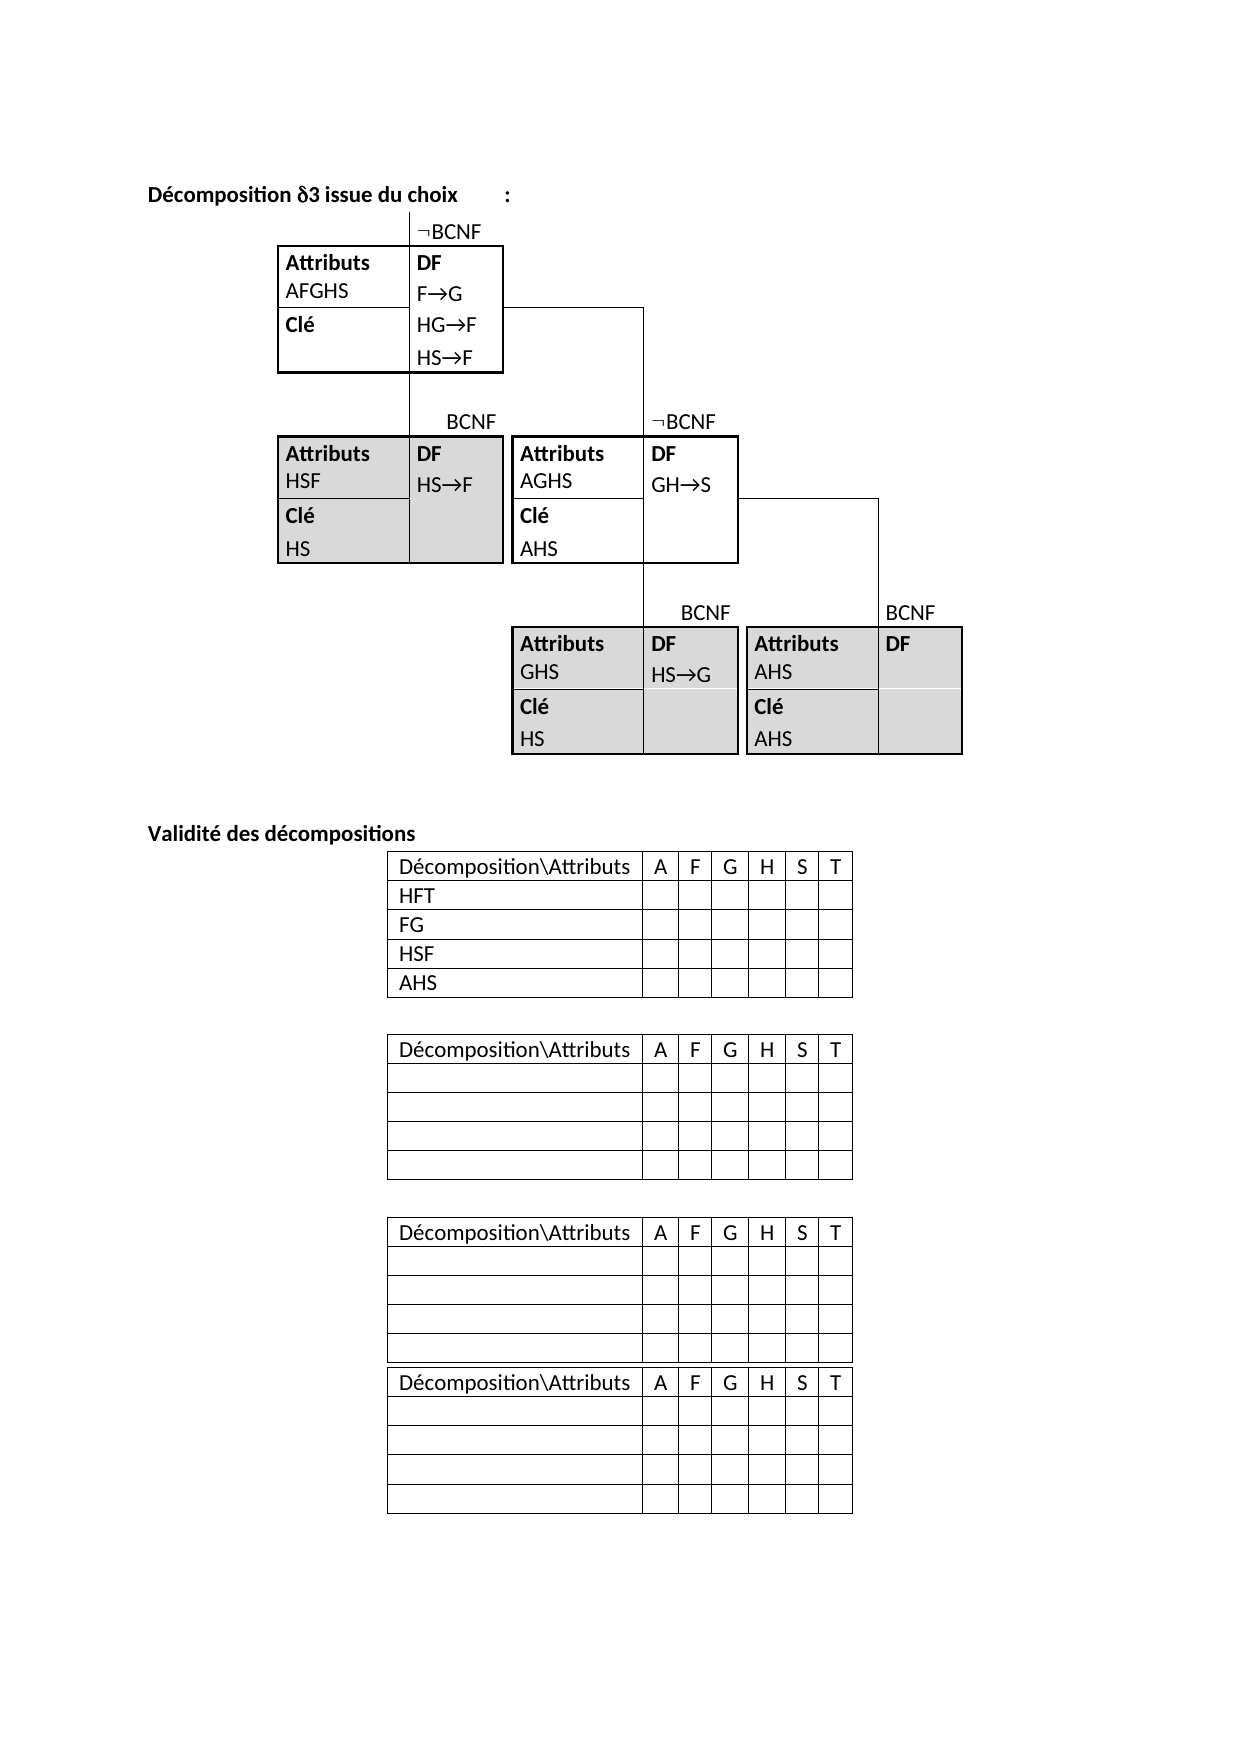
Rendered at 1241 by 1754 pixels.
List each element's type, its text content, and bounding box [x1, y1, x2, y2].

table_cell [879, 562, 962, 593]
table_header F [679, 1035, 711, 1063]
table_cell [879, 689, 961, 720]
table_header Décomposition\Attributs [388, 1035, 642, 1063]
table_cell [878, 307, 962, 338]
table_cell [643, 881, 678, 909]
table_cell DF [879, 628, 961, 657]
table_header [503, 212, 512, 245]
table_header Décomposition\Attributs [388, 1368, 642, 1396]
table_cell [278, 593, 409, 626]
table_cell [786, 1093, 818, 1121]
table_header A [643, 1368, 678, 1396]
table_cell [747, 529, 878, 562]
table_cell DF [644, 628, 737, 657]
table_header F [679, 1368, 711, 1396]
table_cell [643, 1455, 678, 1483]
table_cell GH→S [644, 467, 737, 498]
table_cell [388, 1151, 642, 1179]
table_cell [409, 657, 503, 688]
table_cell [749, 881, 785, 909]
table_cell [503, 626, 511, 657]
table_cell [388, 1426, 642, 1454]
table_header F [679, 1218, 711, 1246]
table_cell [643, 1397, 678, 1425]
table_cell [747, 339, 878, 371]
table_cell [819, 1397, 852, 1425]
table_cell [712, 1485, 748, 1512]
table_cell [878, 276, 962, 307]
table_cell [409, 593, 503, 626]
table_cell [388, 1334, 642, 1362]
table_cell DF [644, 438, 737, 467]
table_cell [712, 1276, 748, 1304]
table_cell [278, 564, 409, 593]
table_header T [819, 852, 852, 880]
table_cell [388, 1247, 642, 1275]
table_cell [679, 1247, 711, 1275]
table_header [278, 212, 409, 245]
table_cell [819, 1247, 852, 1275]
table_header [644, 212, 738, 245]
table_header G [712, 1368, 748, 1396]
table_cell [819, 1093, 852, 1121]
table_cell [643, 1305, 678, 1333]
table_cell [513, 308, 643, 338]
table_cell [739, 499, 747, 529]
table_cell [786, 1334, 818, 1362]
table_cell [712, 910, 748, 938]
table_cell HG→F [410, 307, 502, 338]
table_cell [819, 969, 852, 997]
table_cell [643, 910, 678, 938]
table_header G [712, 852, 748, 880]
table_cell Attributs [279, 438, 409, 467]
table_cell [879, 529, 962, 562]
table_cell [644, 371, 738, 403]
table_header S [786, 1035, 818, 1063]
table_cell Attributs [279, 247, 409, 276]
table_cell [504, 245, 512, 276]
table_cell [712, 1093, 748, 1121]
table_cell [749, 1305, 785, 1333]
table_cell F→G [410, 276, 502, 307]
table_header Décomposition\Attributs [388, 1218, 642, 1246]
table_cell [739, 657, 746, 688]
table_cell [879, 498, 962, 529]
table_cell [738, 245, 747, 276]
table_cell HFT [388, 881, 642, 909]
table_cell [786, 910, 818, 938]
table_cell [712, 940, 748, 967]
table_cell [738, 593, 747, 626]
table_cell [278, 374, 409, 403]
table_cell [679, 1151, 711, 1179]
table_cell HSF [388, 940, 642, 967]
table_cell [712, 969, 748, 997]
table_cell [388, 1305, 642, 1333]
table_cell [738, 403, 747, 435]
table_cell [643, 940, 678, 967]
table_cell [503, 657, 511, 688]
table_cell [278, 403, 409, 435]
table_cell [879, 720, 961, 753]
table_cell [879, 657, 961, 688]
table_cell [739, 720, 746, 753]
table_cell [644, 339, 738, 371]
table_cell [747, 499, 878, 529]
table_cell [504, 339, 512, 371]
table_cell [679, 1426, 711, 1454]
table_cell [739, 435, 747, 467]
table_cell Attributs [514, 628, 643, 657]
table_cell [786, 1122, 818, 1150]
table_cell HSF [279, 467, 409, 498]
table_cell Clé [279, 499, 409, 529]
table_cell [643, 1247, 678, 1275]
table_cell [388, 1455, 642, 1483]
table_cell [644, 689, 737, 720]
table_cell [679, 1455, 711, 1483]
table_cell [738, 276, 747, 307]
table_cell [679, 1397, 711, 1425]
table_cell [410, 498, 502, 529]
table_cell [712, 1305, 748, 1333]
table_cell [644, 529, 737, 562]
table_cell Clé [748, 690, 878, 720]
table_cell [504, 435, 511, 467]
table_cell [388, 1064, 642, 1092]
table_cell [819, 1305, 852, 1333]
table_header G [712, 1035, 748, 1063]
table_cell [712, 1064, 748, 1092]
table_cell [679, 1276, 711, 1304]
table_cell [644, 276, 738, 307]
table_cell [388, 1485, 642, 1512]
table_header [513, 212, 644, 245]
table_header [738, 212, 747, 245]
table_cell [679, 881, 711, 909]
table_cell AHS [514, 529, 643, 562]
table_cell HS [514, 720, 643, 753]
table_cell [749, 1426, 785, 1454]
table_header T [819, 1368, 852, 1396]
table_cell [679, 910, 711, 938]
table_cell BCNF [879, 593, 962, 626]
table_cell Clé [514, 499, 643, 529]
table_cell Clé [514, 690, 643, 720]
table_cell [749, 969, 785, 997]
table_cell [513, 593, 643, 626]
table_cell [749, 1093, 785, 1121]
table_cell [712, 1455, 748, 1483]
table_cell [503, 593, 512, 626]
table_cell [747, 371, 878, 403]
table_cell [679, 969, 711, 997]
table_cell [819, 1485, 852, 1512]
table_cell [747, 245, 878, 276]
table_header A [643, 852, 678, 880]
table_cell AHS [748, 720, 878, 753]
table_cell [712, 881, 748, 909]
table_header H [749, 1218, 785, 1246]
table_cell [513, 564, 643, 593]
table_cell [388, 1397, 642, 1425]
table_cell [878, 245, 962, 276]
text Validité des décompositions [148, 819, 1093, 847]
table_cell [819, 1064, 852, 1092]
table_cell [279, 339, 409, 371]
table_cell [819, 910, 852, 938]
table_cell [747, 276, 878, 307]
table_cell [819, 1426, 852, 1454]
table_cell [388, 1122, 642, 1150]
table_cell [819, 1334, 852, 1362]
table_cell [643, 1093, 678, 1121]
table_cell [712, 1334, 748, 1362]
table_cell [644, 307, 738, 338]
table_cell [786, 1397, 818, 1425]
table_cell [679, 1122, 711, 1150]
table_cell [503, 403, 512, 435]
table_cell [786, 1064, 818, 1092]
table_cell [749, 1064, 785, 1092]
table_cell [504, 308, 512, 338]
table_cell [513, 403, 643, 435]
table_cell [643, 1151, 678, 1179]
table_cell [819, 1122, 852, 1150]
table_cell [739, 529, 747, 562]
table_cell [679, 940, 711, 967]
table_cell DF [410, 247, 502, 276]
table_cell HS [279, 529, 409, 562]
table_cell [878, 403, 962, 435]
table_cell Attributs [748, 628, 878, 657]
table_cell [503, 562, 512, 593]
table_cell Attributs [514, 438, 643, 467]
table_cell HS→F [410, 467, 502, 498]
table_cell [643, 1485, 678, 1512]
table_cell [278, 720, 409, 753]
table_cell [739, 626, 746, 657]
table_cell FG [388, 910, 642, 938]
table_cell [786, 1485, 818, 1512]
table_cell [504, 467, 511, 498]
table_cell [278, 626, 409, 657]
table_cell [503, 371, 512, 403]
table_cell [643, 1426, 678, 1454]
table_cell [712, 1397, 748, 1425]
table_cell [786, 1426, 818, 1454]
table_cell [749, 1151, 785, 1179]
table_header S [786, 1218, 818, 1246]
table_header Décomposition\Attributs [388, 852, 642, 880]
table_cell [878, 339, 962, 371]
table_cell [739, 689, 746, 720]
table_cell [388, 1093, 642, 1121]
table_cell [513, 276, 644, 307]
table_cell [786, 969, 818, 997]
table_cell [738, 307, 747, 338]
table_header S [786, 1368, 818, 1396]
table_cell [409, 626, 503, 657]
table_cell [738, 371, 747, 403]
table_cell [747, 467, 878, 498]
table_cell [747, 435, 878, 467]
table_cell [504, 529, 511, 562]
table_cell [503, 689, 511, 720]
table_header BCNF [410, 212, 503, 245]
table_header [878, 212, 962, 245]
table_cell [819, 940, 852, 967]
table_cell [747, 307, 878, 338]
table_cell [749, 1485, 785, 1512]
table_cell [712, 1122, 748, 1150]
table_cell [644, 498, 737, 529]
table_cell [278, 689, 409, 720]
table_cell [712, 1426, 748, 1454]
table_cell AHS [388, 969, 642, 997]
table_cell [749, 1276, 785, 1304]
table_cell [409, 689, 503, 720]
table_cell [388, 1276, 642, 1304]
table_cell [712, 1151, 748, 1179]
table_cell [513, 245, 644, 276]
table_cell [749, 1397, 785, 1425]
table_cell [738, 562, 747, 593]
table_cell Clé [279, 308, 409, 338]
table_cell [749, 1122, 785, 1150]
table_cell [513, 339, 643, 371]
table_cell BCNF [644, 403, 738, 435]
table_cell [786, 940, 818, 967]
table_cell [712, 1247, 748, 1275]
table_header H [749, 1035, 785, 1063]
table_header [747, 212, 878, 245]
table_cell [819, 1276, 852, 1304]
table_header T [819, 1218, 852, 1246]
table_cell GHS [514, 657, 643, 688]
table_cell DF [410, 438, 502, 467]
table_cell [409, 720, 503, 753]
table_cell [504, 276, 512, 307]
table_cell [503, 720, 511, 753]
table_cell [749, 1247, 785, 1275]
table_cell [747, 403, 878, 435]
table_cell [749, 1455, 785, 1483]
table_cell BCNF [410, 403, 503, 435]
table_cell [504, 498, 511, 529]
table_cell [643, 969, 678, 997]
table_cell [749, 910, 785, 938]
table_cell [643, 1122, 678, 1150]
table_cell [513, 371, 643, 403]
table_header H [749, 1368, 785, 1396]
table_cell [739, 467, 747, 498]
table_cell [644, 564, 738, 593]
table_cell [878, 435, 962, 467]
table_cell [747, 593, 878, 626]
table_header S [786, 852, 818, 880]
table_cell AGHS [514, 467, 643, 498]
table_cell [749, 940, 785, 967]
table_cell [643, 1334, 678, 1362]
table_cell [747, 562, 878, 593]
table_cell [644, 720, 737, 753]
table_header T [819, 1035, 852, 1063]
table_cell [679, 1064, 711, 1092]
table_cell [786, 1247, 818, 1275]
table_header G [712, 1218, 748, 1246]
table_cell [644, 245, 738, 276]
table_cell [749, 1334, 785, 1362]
table_cell [786, 1151, 818, 1179]
table_cell [643, 1276, 678, 1304]
table_cell [679, 1334, 711, 1362]
table_cell [679, 1305, 711, 1333]
table_cell [786, 881, 818, 909]
table_cell [878, 467, 962, 498]
table_header A [643, 1218, 678, 1246]
table_cell [410, 374, 503, 403]
table_cell [410, 529, 502, 562]
table_cell AFGHS [279, 276, 409, 307]
table_cell [819, 1151, 852, 1179]
table_cell HS→G [644, 657, 737, 688]
table_cell [786, 1455, 818, 1483]
table_cell [819, 881, 852, 909]
table_header A [643, 1035, 678, 1063]
table_cell [738, 339, 747, 371]
table_cell BCNF [644, 593, 738, 626]
table_header H [749, 852, 785, 880]
table_cell [643, 1064, 678, 1092]
table_cell HS→F [410, 339, 502, 371]
table_cell AHS [748, 657, 878, 688]
table_cell [878, 371, 962, 403]
table_header F [679, 852, 711, 880]
table_cell [278, 657, 409, 688]
table_cell [786, 1276, 818, 1304]
table_cell [819, 1455, 852, 1483]
table_cell [409, 564, 503, 593]
table_cell [679, 1093, 711, 1121]
table_cell [679, 1485, 711, 1512]
text Décomposition 3 issue du choix : [148, 180, 1093, 208]
table_cell [786, 1305, 818, 1333]
